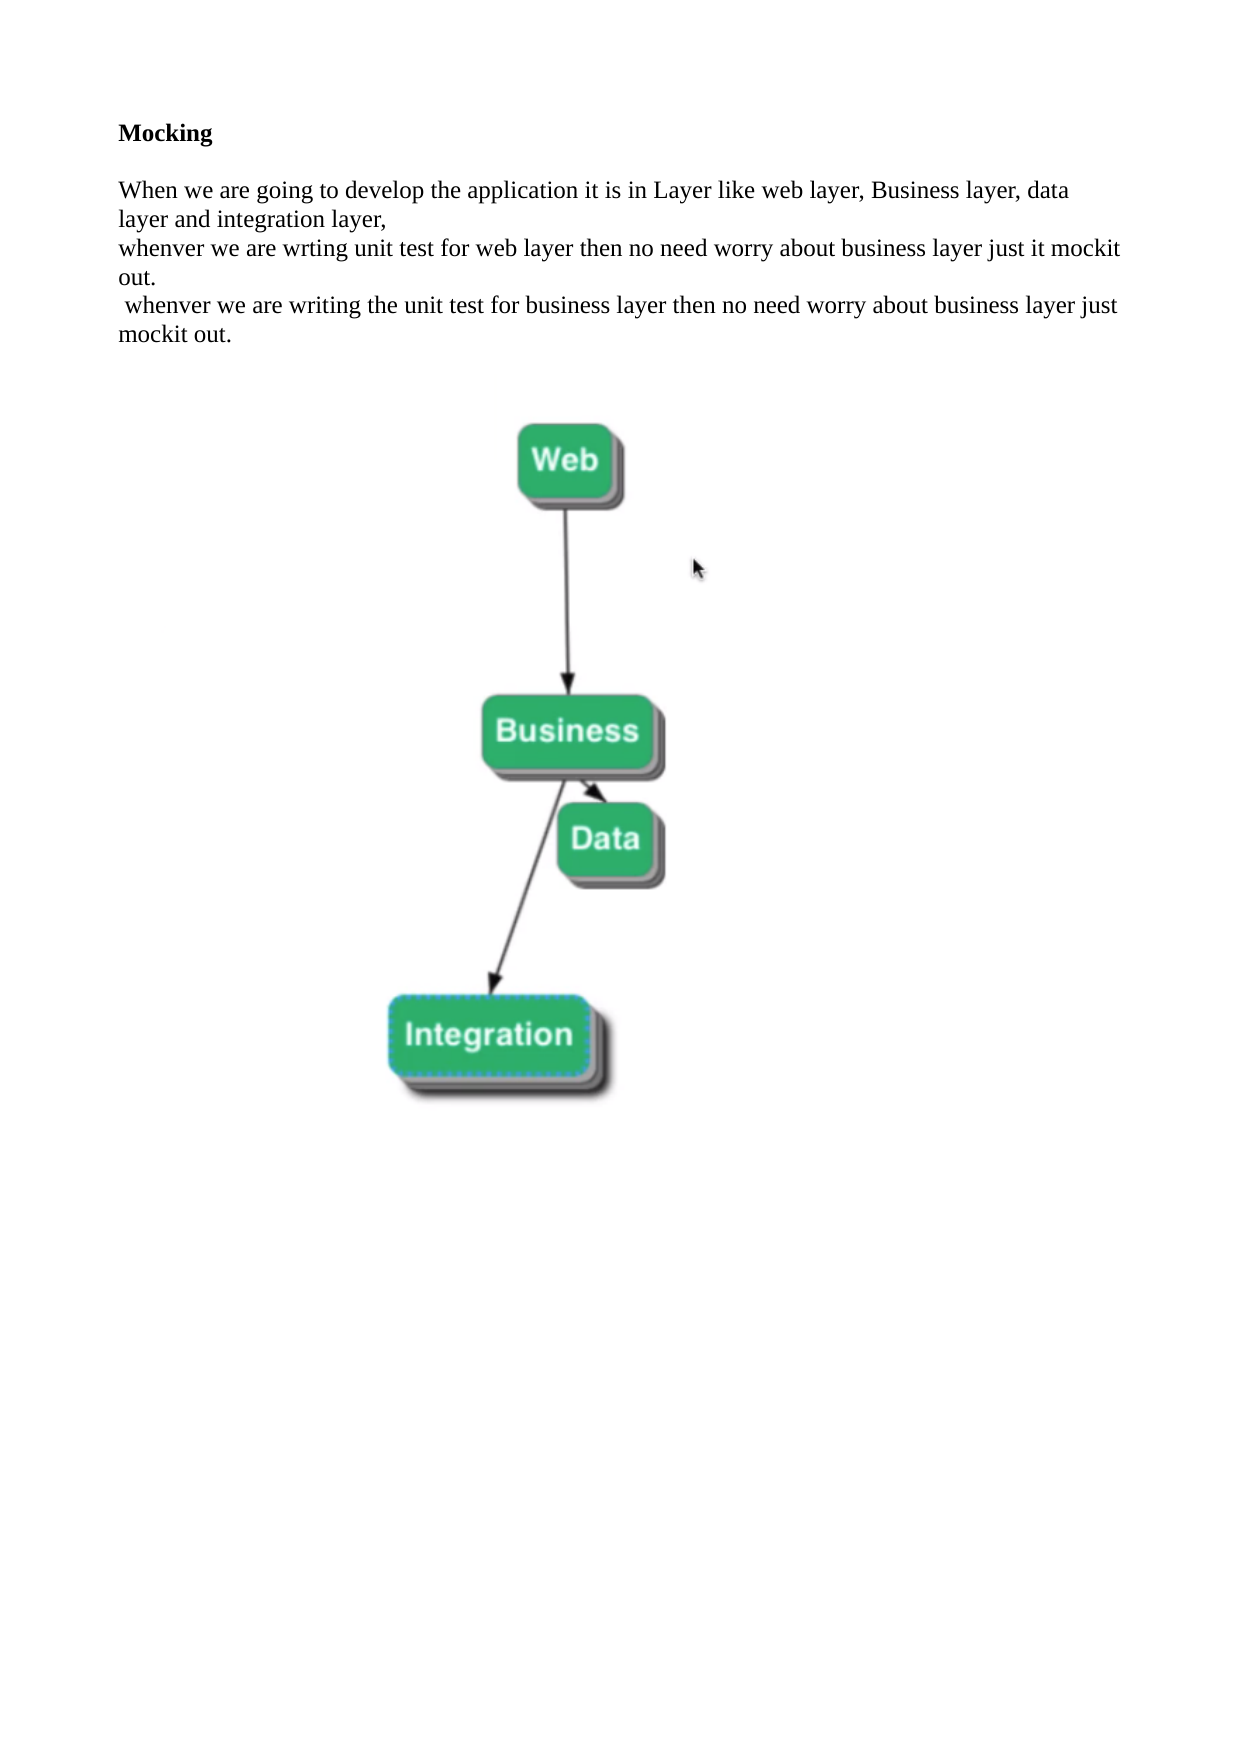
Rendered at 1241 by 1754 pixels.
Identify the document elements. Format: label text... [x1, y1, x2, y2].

picture [118, 348, 1123, 1161]
text When we are going to develop the application it is in Layer like web layer, Business layer, data layer and integration layer, [118, 176, 1122, 233]
text whenver we are writing the unit test for business layer then no need worry about business layer just mockit out. [118, 291, 1122, 348]
text out. [118, 262, 1122, 291]
text Mocking [118, 118, 1122, 147]
text whenver we are wrting unit test for web layer then no need worry about business layer just it mockit [118, 233, 1122, 262]
